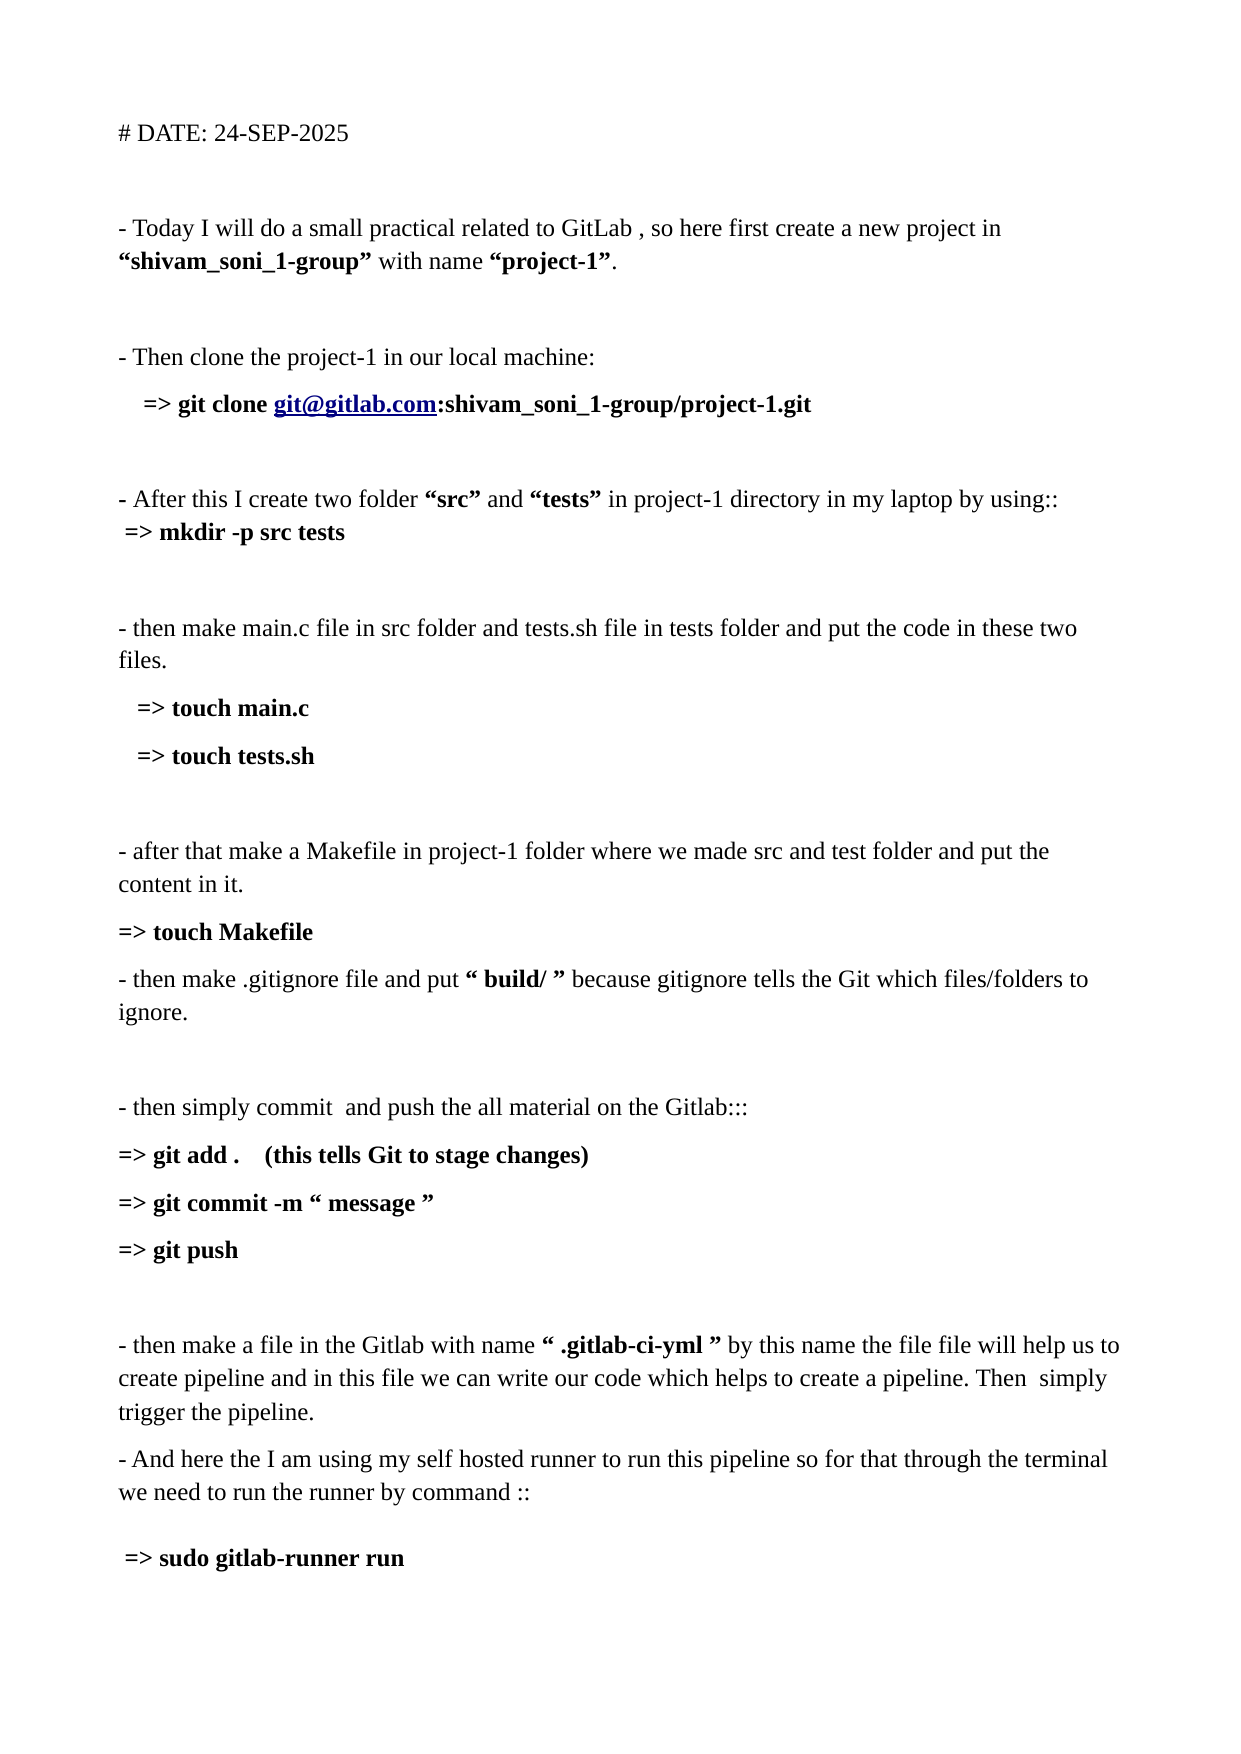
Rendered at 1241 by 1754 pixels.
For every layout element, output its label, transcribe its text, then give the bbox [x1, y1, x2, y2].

text - then make .gitignore file and put “ build/ ” because gitignore tells the Git which files/folders to ignore. [118, 964, 1122, 1026]
text # DATE: 24-SEP-2025 [118, 118, 1122, 147]
text - after that make a Makefile in project-1 folder where we made src and test folder and put the content in it. [118, 836, 1122, 898]
text => git add . (this tells Git to stage changes) [118, 1140, 1122, 1169]
text => git commit -m “ message ” [118, 1188, 1122, 1216]
text => touch Makefile [118, 917, 1122, 945]
text => git push [118, 1235, 1122, 1264]
text => touch tests.sh [118, 741, 1122, 769]
text - then make a file in the Gitlab with name “ .gitlab-ci-yml ” by this name the file file will help us to create pipeline and in this file we can write our code which helps to create a pipeline. Then simply trigger the pipeline. [118, 1331, 1122, 1425]
text - And here the I am using my self hosted runner to run this pipeline so for that through the terminal we need to run the runner by command :: => sudo gitlab-runner run [118, 1444, 1122, 1572]
text - Today I will do a small practical related to GitLab , so here first create a new project in “shivam_soni_1-group” with name “project-1”. [118, 213, 1122, 275]
text - Then clone the project-1 in our local machine: [118, 342, 1122, 370]
text => touch main.c [118, 693, 1122, 722]
text - then make main.c file in src folder and tests.sh file in tests folder and put the code in these two files. [118, 613, 1122, 674]
text => git clone git@gitlab.com:shivam_soni_1-group/project-1.git [118, 389, 1122, 418]
text - then simply commit and push the all material on the Gitlab::: [118, 1092, 1122, 1121]
text - After this I create two folder “src” and “tests” in project-1 directory in my laptop by using:: => mkdir -p src tests [118, 484, 1122, 546]
